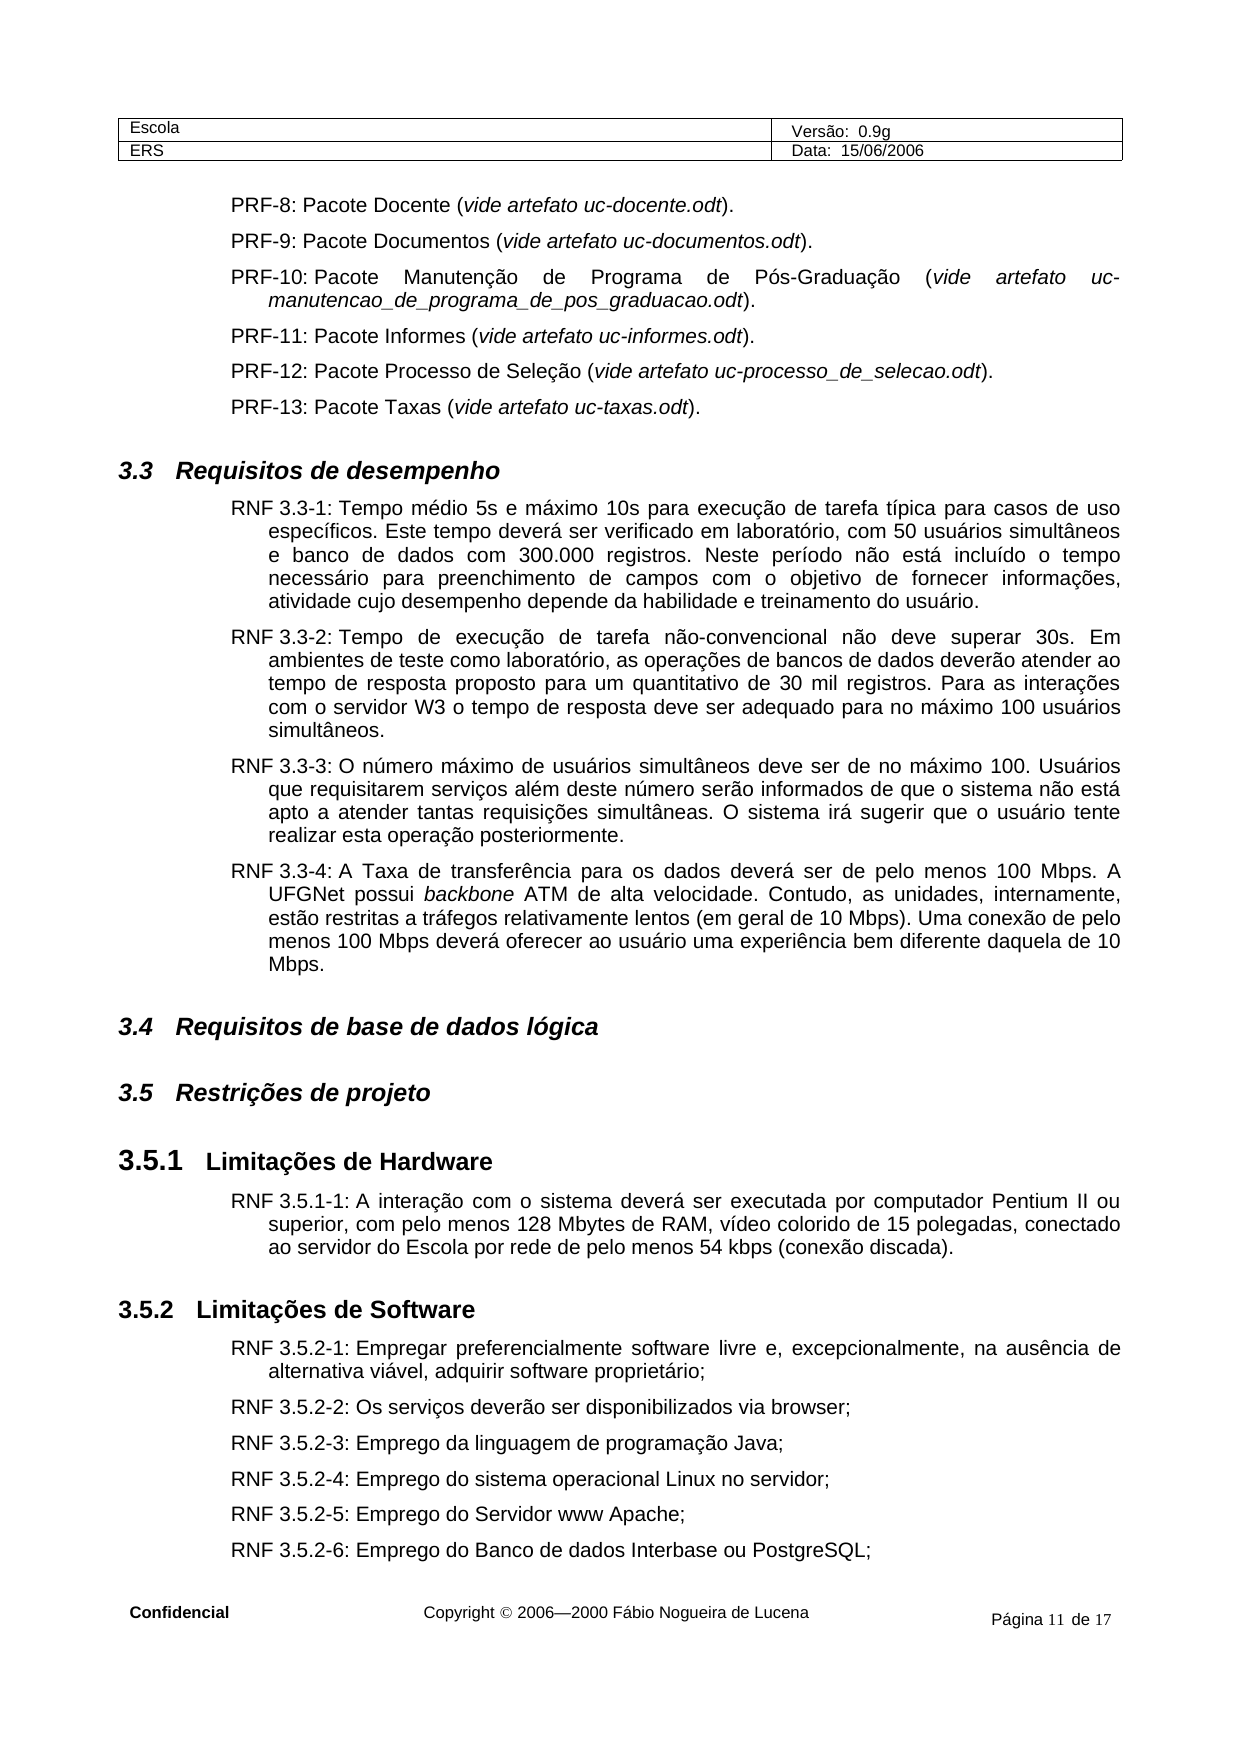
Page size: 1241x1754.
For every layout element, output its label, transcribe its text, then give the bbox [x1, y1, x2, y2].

list Pacote Informes (vide artefato uc-informes.odt). [231, 324, 1122, 347]
subtitle Limitações de Hardware [118, 1144, 1122, 1177]
subtitle Limitações de Software [118, 1296, 1122, 1324]
subtitle Restrições de projeto [118, 1079, 1122, 1107]
list A interação com o sistema deverá ser executada por computador Pentium II ou superior, com pelo menos 128 Mbytes de RAM, vídeo colorido de 15 polegadas, conectado ao servidor do Escola por rede de pelo menos 54 kbps (conexão discada). [231, 1189, 1122, 1259]
list Pacote Docente (vide artefato uc-docente.odt). [231, 194, 1122, 217]
list Emprego do Banco de dados Interbase ou PostgreSQL; [231, 1539, 1122, 1562]
list Tempo médio 5s e máximo 10s para execução de tarefa típica para casos de uso específicos. Este tempo deverá ser verificado em laboratório, com 50 usuários simultâneos e banco de dados com 300.000 registros. Neste período não está incluído o tempo necessário para preenchimento de campos com o objetivo de fornecer informações, atividade cujo desempenho depende da habilidade e treinamento do usuário. [231, 497, 1122, 613]
list Emprego do Servidor www Apache; [231, 1503, 1122, 1526]
subtitle Requisitos de desempenho [118, 456, 1122, 484]
list Os serviços deverão ser disponibilizados via browser; [231, 1396, 1122, 1419]
list A Taxa de transferência para os dados deverá ser de pelo menos 100 Mbps. A UFGNet possui backbone ATM de alta velocidade. Contudo, as unidades, internamente, estão restritas a tráfegos relativamente lentos (em geral de 10 Mbps). Uma conexão de pelo menos 100 Mbps deverá oferecer ao usuário uma experiência bem diferente daquela de 10 Mbps. [231, 859, 1122, 976]
list Pacote Taxas (vide artefato uc-taxas.odt). [231, 396, 1122, 419]
list Tempo de execução de tarefa não-convencional não deve superar 30s. Em ambientes de teste como laboratório, as operações de bancos de dados deverão atender ao tempo de resposta proposto para um quantitativo de 30 mil registros. Para as interações com o servidor W3 o tempo de resposta deve ser adequado para no máximo 100 usuários simultâneos. [231, 626, 1122, 742]
subtitle Requisitos de base de dados lógica [118, 1013, 1122, 1041]
list O número máximo de usuários simultâneos deve ser de no máximo 100. Usuários que requisitarem serviços além deste número serão informados de que o sistema não está apto a atender tantas requisições simultâneas. O sistema irá sugerir que o usuário tente realizar esta operação posteriormente. [231, 754, 1122, 847]
list Pacote Documentos (vide artefato uc-documentos.odt). [231, 229, 1122, 253]
list Emprego do sistema operacional Linux no servidor; [231, 1467, 1122, 1490]
list Emprego da linguagem de programação Java; [231, 1431, 1122, 1455]
list Pacote Processo de Seleção (vide artefato uc-processo_de_selecao.odt). [231, 360, 1122, 383]
list Pacote Manutenção de Programa de Pós-Graduação (vide artefato uc-manutencao_de_programa_de_pos_graduacao.odt). [231, 265, 1122, 312]
list Empregar preferencialmente software livre e, excepcionalmente, na ausência de alternativa viável, adquirir software proprietário; [231, 1337, 1122, 1383]
